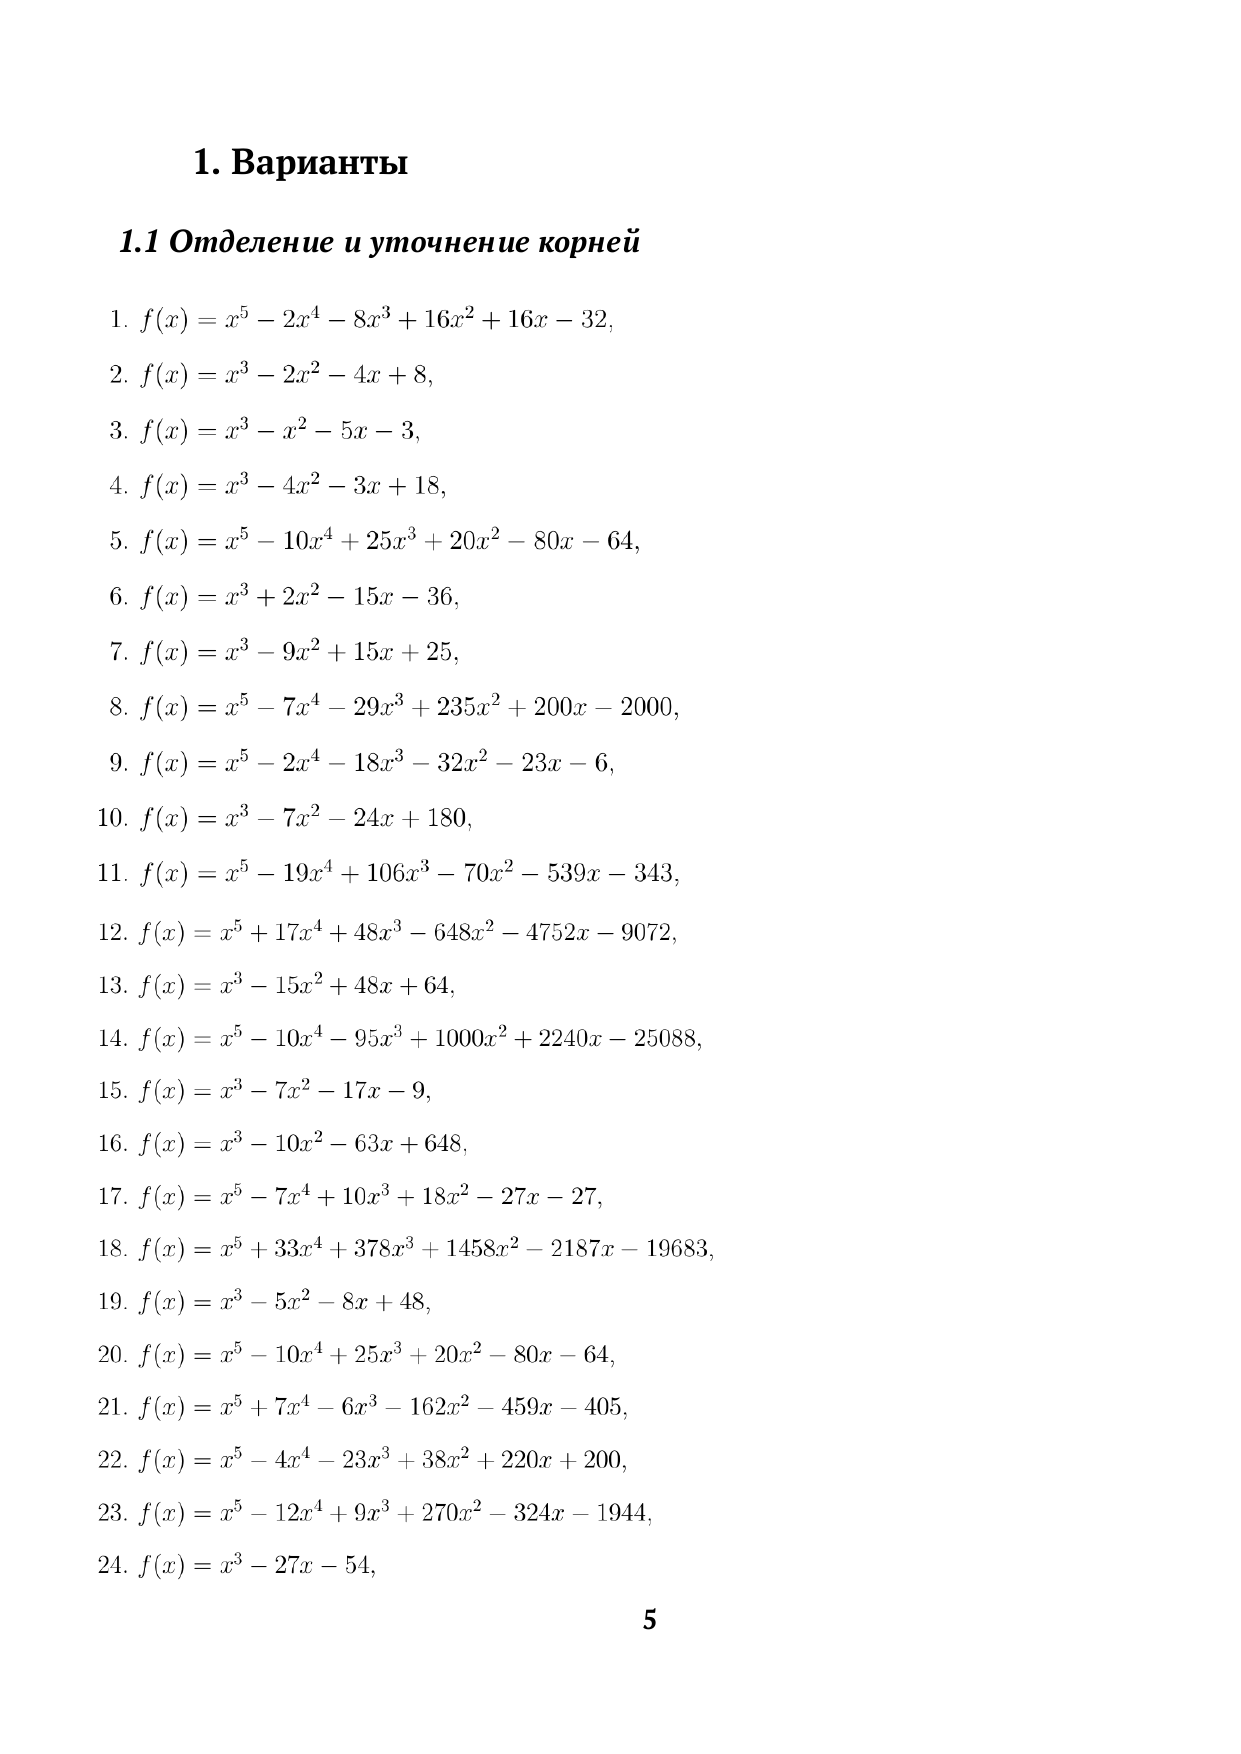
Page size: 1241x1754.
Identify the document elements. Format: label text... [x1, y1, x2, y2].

subtitle 1.1 Отделение и уточнение корней [118, 221, 1181, 260]
picture [86, 295, 691, 891]
subtitle 1. Варианты [192, 139, 1181, 183]
picture [85, 907, 725, 1586]
